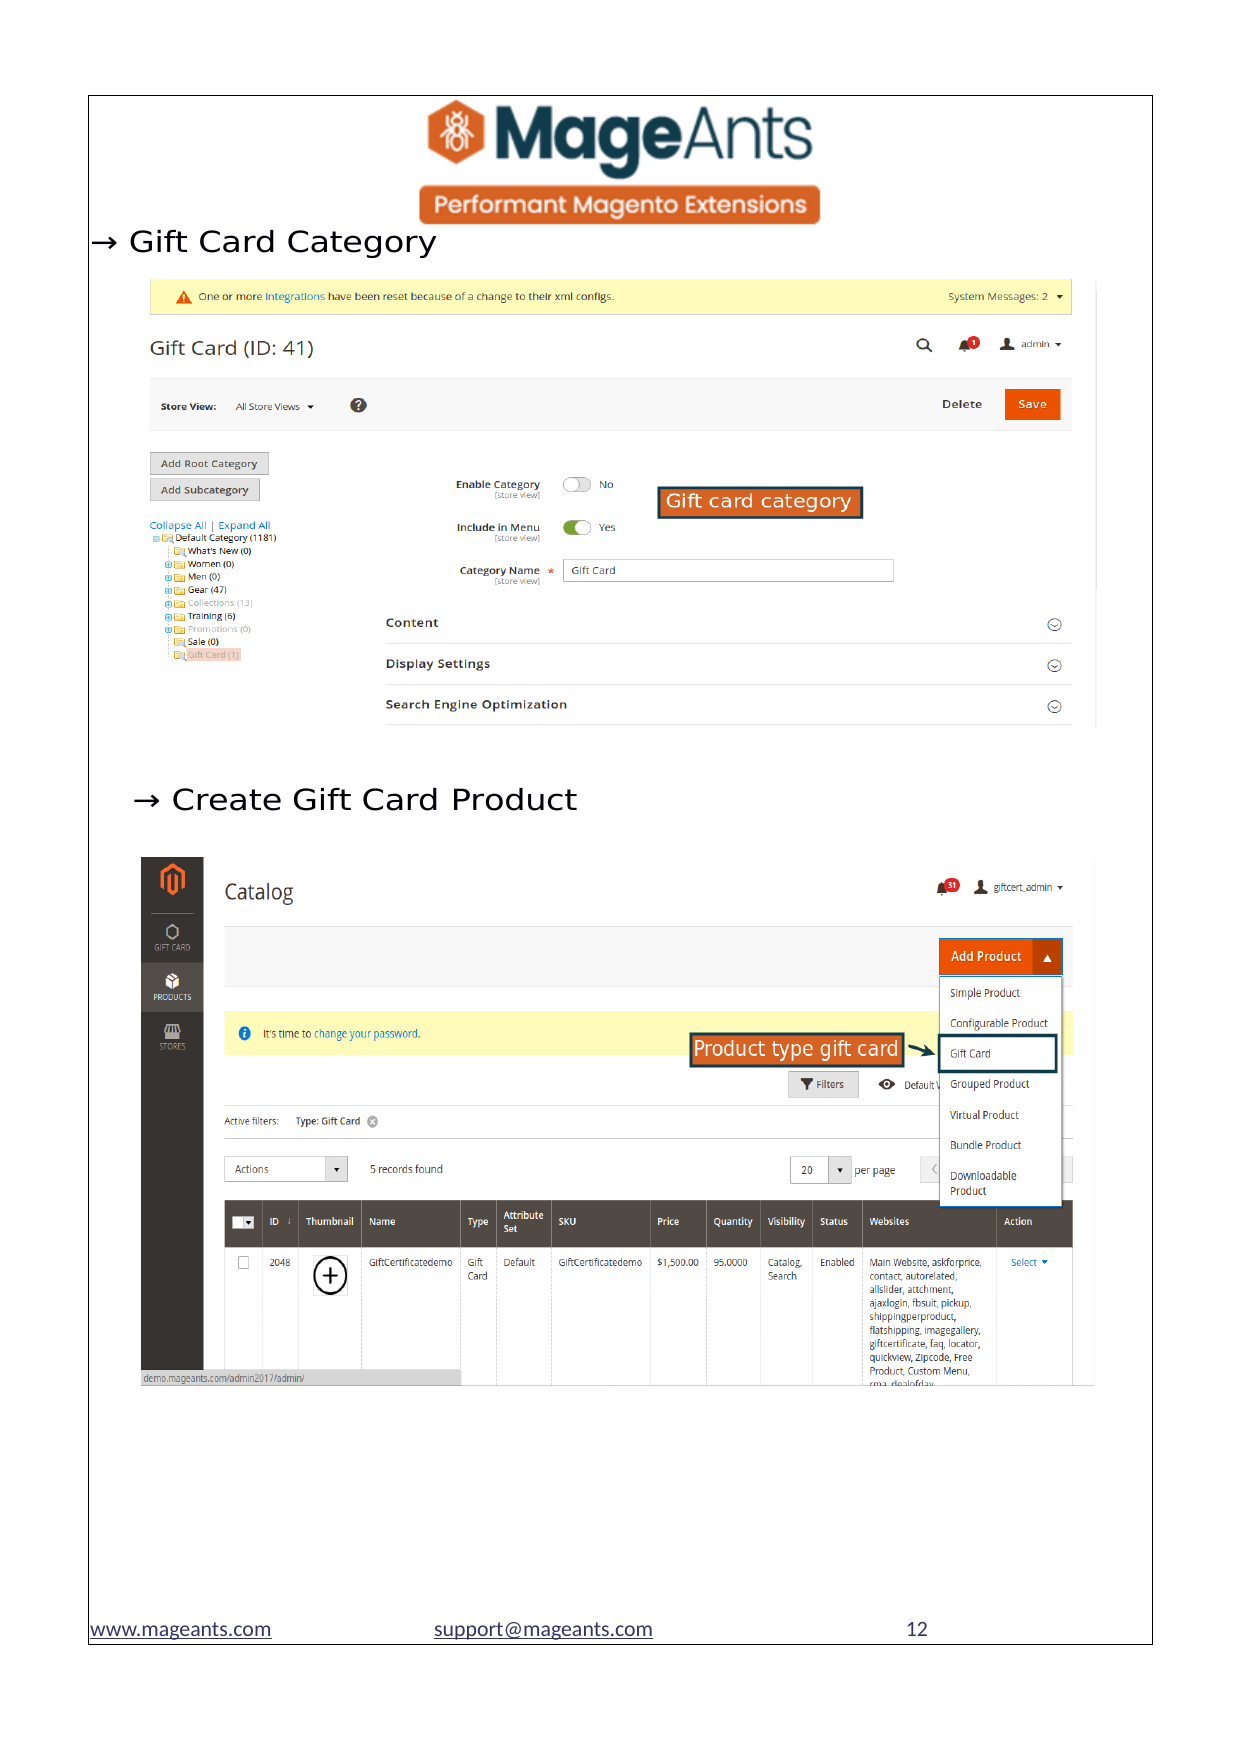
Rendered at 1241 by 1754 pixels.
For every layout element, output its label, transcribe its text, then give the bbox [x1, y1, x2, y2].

text → Create Gift Card Product [90, 783, 1150, 817]
picture [127, 279, 1097, 727]
text → Gift Card Category [90, 225, 1150, 259]
picture [415, 97, 825, 226]
picture [141, 857, 1095, 1386]
